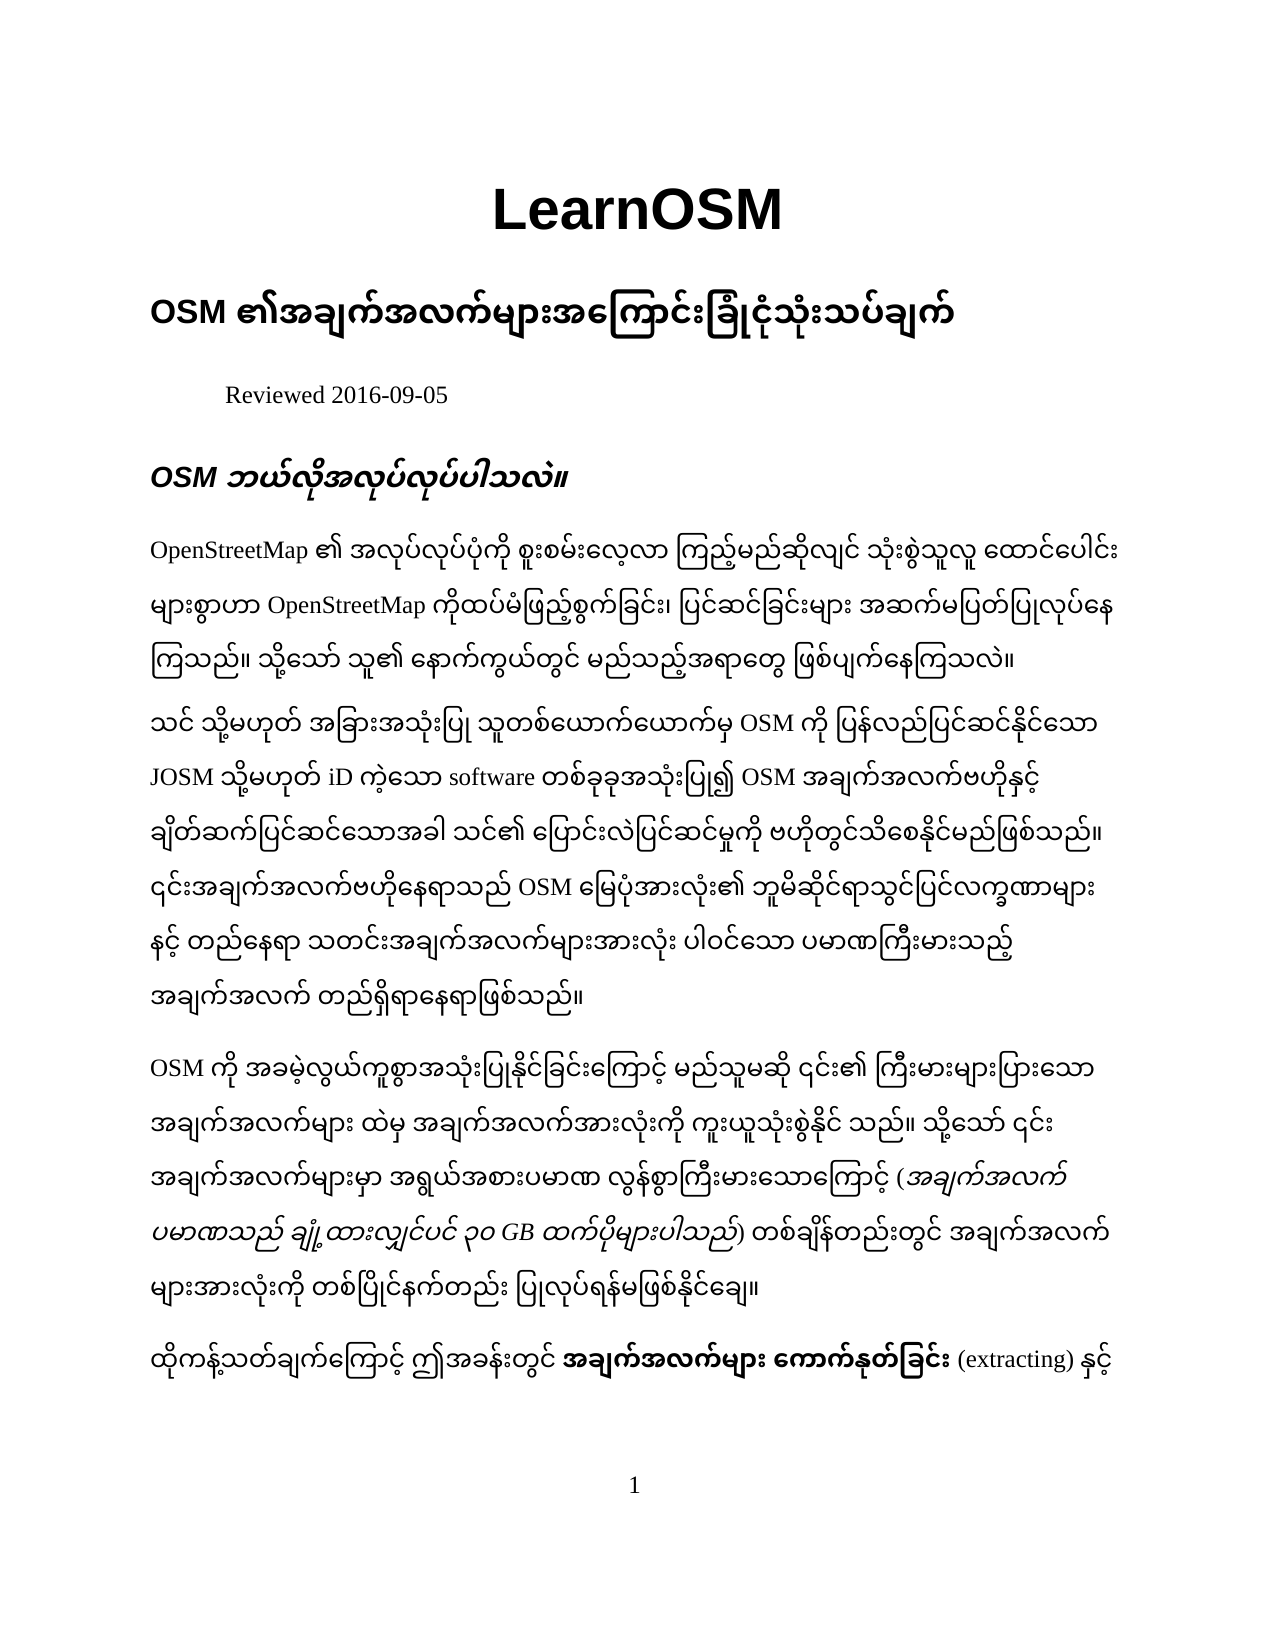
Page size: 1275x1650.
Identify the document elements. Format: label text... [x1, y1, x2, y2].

text ထိုကန့်သတ်ချက်ကြောင့် ဤအခန်းတွင် အချက်အလက်များ ကောက်နုတ်ခြင်း (extracting) နှင့် [150, 1334, 1125, 1389]
text OpenStreetMap ၏ အလုပ်လုပ်ပုံကို စူးစမ်းလေ့လာ ကြည့်မည်ဆိုလျင် သုံးစွဲသူလူ ထောင်ပေါင်းများစွာဟာ OpenStreetMap ကိုထပ်မံဖြည့်စွက်ခြင်း၊ ပြင်ဆင်ခြင်းများ အဆက်မပြတ်ပြုလုပ်နေကြသည်။ သို့သော် သူ၏ နောက်ကွယ်တွင် မည်သည့်အရာတွေ ဖြစ်ပျက်နေကြသလဲ။ [150, 525, 1125, 689]
title LearnOSM [150, 175, 1125, 242]
text OSM ကို အခမဲ့လွယ်ကူစွာအသုံးပြုနိုင်ခြင်းကြောင့် မည်သူမဆို ၎င်း၏ ကြီးမားများပြားသောအချက်အလက်များ ထဲမှ အချက်အလက်အားလုံးကို ကူးယူသုံးစွဲနိုင် သည်။ သို့သော် ၎င်းအချက်အလက်များမှာ အရွယ်အစားပမာဏ လွန်စွာကြီးမားသောကြောင့် (အချက်အလက်ပမာဏသည် ချုံ့ထားလျှင်ပင် ၃၀ GB ထက်ပိုများပါသည်) တစ်ချိန်တည်းတွင် အချက်အလက်များအားလုံးကို တစ်ပြိုင်နက်တည်း ပြုလုပ်ရန်မဖြစ်နိုင်ချေ။ [150, 1043, 1125, 1316]
text သင် သို့မဟုတ် အခြားအသုံးပြု သူတစ်ယောက်ယောက်မှ OSM ကို ပြန်လည်ပြင်ဆင်နိုင်သော JOSM သို့မဟုတ် iD ကဲ့သော software တစ်ခုခုအသုံးပြု၍ OSM အချက်အလက်ဗဟိုနှင့်ချိတ်ဆက်ပြင်ဆင်သောအခါ သင်၏ ပြောင်းလဲပြင်ဆင်မှုကို ဗဟိုတွင်သိစေနိုင်မည်ဖြစ်သည်။ ၎င်းအချက်အလက်ဗဟိုနေရာသည် OSM မြေပုံအားလုံး၏ ဘူမိဆိုင်ရာသွင်ပြင်လက္ခဏာများနင့် တည်နေရာ သတင်းအချက်အလက်များအားလုံး ပါဝင်သော ပမာဏကြီးမားသည့် အချက်အလက် တည်ရှိရာနေရာဖြစ်သည်။ [150, 698, 1125, 1026]
subtitle OSM ဘယ်လိုအလုပ်လုပ်ပါသလဲ။ [150, 449, 1125, 513]
text Reviewed 2016-09-05 [225, 380, 1125, 409]
subtitle OSM ၏အချက်အလက်များအကြောင်းခြုံငုံသုံးသပ်ချက် [150, 279, 1125, 353]
